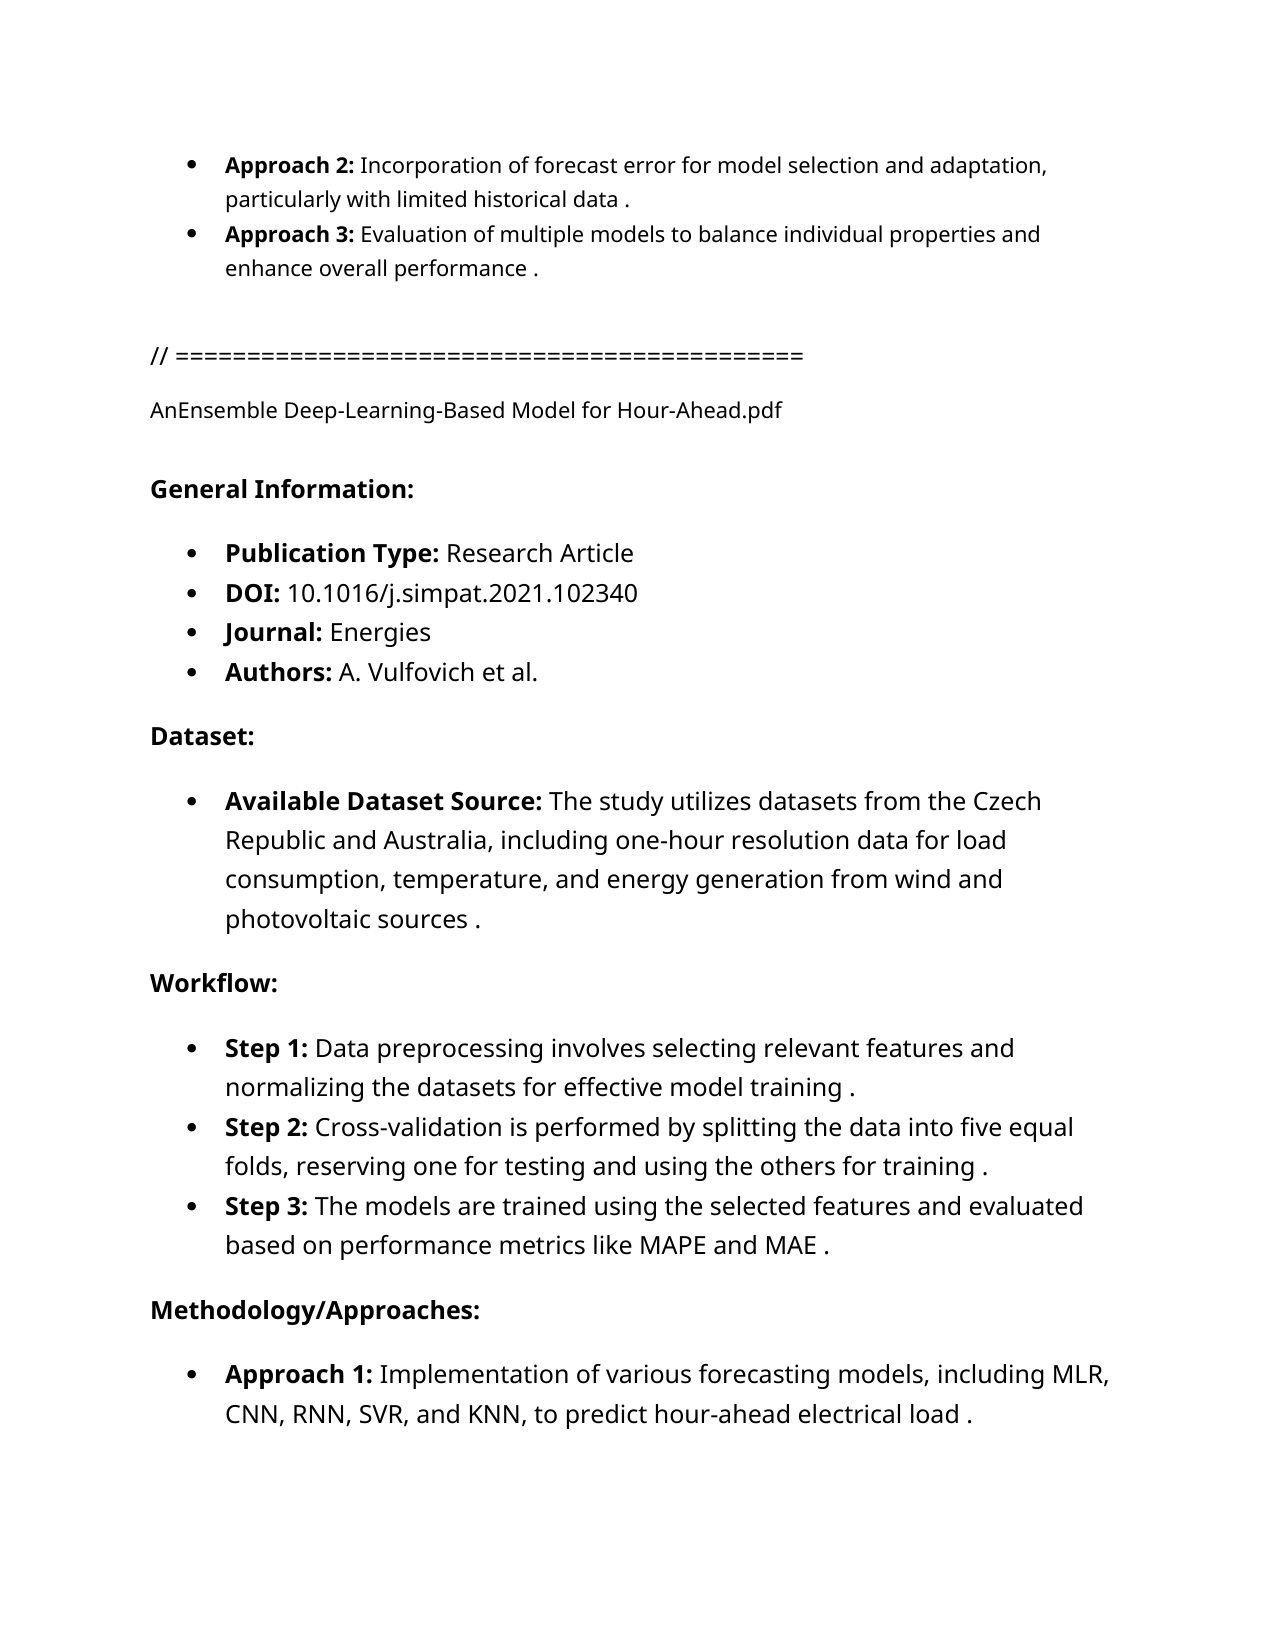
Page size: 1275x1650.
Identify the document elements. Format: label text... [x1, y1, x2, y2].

list Step 2: Cross-validation is performed by splitting the data into five equal folds, reserving one for testing and using the others for training . [187, 1109, 1125, 1183]
text Methodology/Approaches: [150, 1292, 1125, 1327]
list Approach 1: Implementation of various forecasting models, including MLR, CNN, RNN, SVR, and KNN, to predict hour-ahead electrical load . [187, 1357, 1125, 1431]
list Step 1: Data preprocessing involves selecting relevant features and normalizing the datasets for effective model training . [187, 1031, 1125, 1104]
list Publication Type: Research Article [187, 536, 1125, 570]
list Available Dataset Source: The study utilizes datasets from the Czech Republic and Australia, including one-hour resolution data for load consumption, temperature, and energy generation from wind and photovoltaic sources . [187, 783, 1125, 936]
text AnEnsemble Deep-Learning-Based Model for Hour-Ahead.pdf [150, 395, 1125, 425]
list Approach 3: Evaluation of multiple models to balance individual properties and enhance overall performance . [187, 219, 1125, 283]
text Dataset: [150, 719, 1125, 753]
list DOI: 10.1016/j.simpat.2021.102340 [187, 575, 1125, 609]
list Approach 2: Incorporation of forecast error for model selection and adaptation, particularly with limited historical data . [187, 150, 1125, 214]
text General Information: [150, 471, 1125, 505]
text // ============================================ [150, 339, 1125, 373]
text Workflow: [150, 966, 1125, 1000]
list Journal: Energies [187, 615, 1125, 649]
list Authors: A. Vulfovich et al. [187, 654, 1125, 688]
list Step 3: The models are trained using the selected features and evaluated based on performance metrics like MAPE and MAE . [187, 1188, 1125, 1262]
